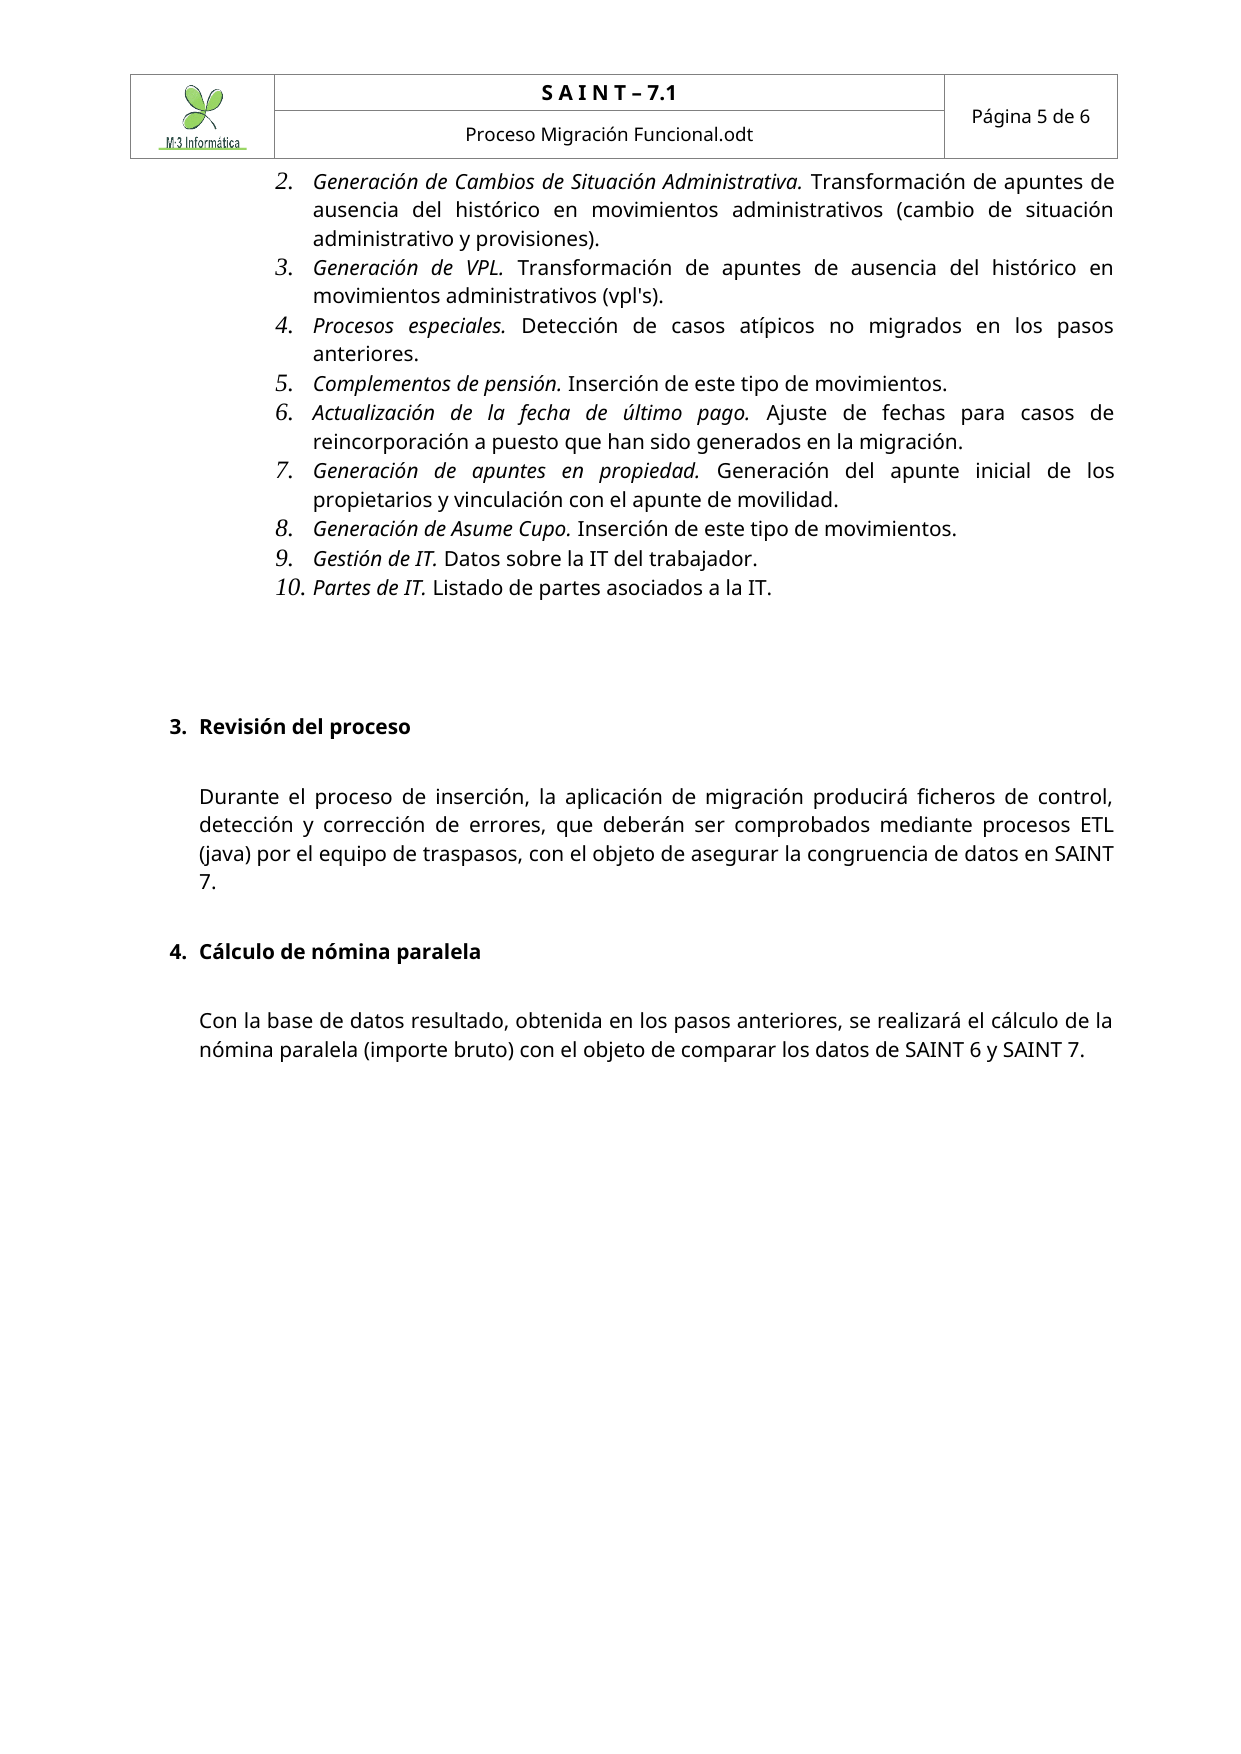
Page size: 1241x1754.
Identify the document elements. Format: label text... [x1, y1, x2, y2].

list Generación de VPL. Transformación de apuntes de ausencia del histórico en movimientos administrativos (vpl's). [275, 252, 1115, 310]
list Generación de apuntes en propiedad. Generación del apunte inicial de los propietarios y vinculación con el apunte de movilidad. [275, 455, 1115, 513]
text Con la base de datos resultado, obtenida en los pasos anteriores, se realizará el cálculo de la nómina paralela (importe bruto) con el objeto de comparar los datos de SAINT 6 y SAINT 7. [199, 1006, 1115, 1063]
list Complementos de pensión. Inserción de este tipo de movimientos. [275, 368, 1115, 397]
list Generación de Cambios de Situación Administrativa. Transformación de apuntes de ausencia del histórico en movimientos administrativos (cambio de situación administrativo y provisiones). [275, 166, 1115, 252]
list Gestión de IT. Datos sobre la IT del trabajador. [275, 543, 1115, 572]
subtitle Revisión del proceso [169, 712, 1115, 741]
list Partes de IT. Listado de partes asociados a la IT. [275, 572, 1115, 602]
text Durante el proceso de inserción, la aplicación de migración producirá ficheros de control, detección y corrección de errores, que deberán ser comprobados mediante procesos ETL (java) por el equipo de traspasos, con el objeto de asegurar la congruencia de datos en SAINT 7. [199, 782, 1115, 896]
subtitle Cálculo de nómina paralela [169, 937, 1115, 965]
list Actualización de la fecha de último pago. Ajuste de fechas para casos de reincorporación a puesto que han sido generados en la migración. [275, 397, 1115, 455]
list Procesos especiales. Detección de casos atípicos no migrados en los pasos anteriores. [275, 310, 1115, 368]
list Generación de Asume Cupo. Inserción de este tipo de movimientos. [275, 513, 1115, 543]
picture [158, 83, 247, 150]
